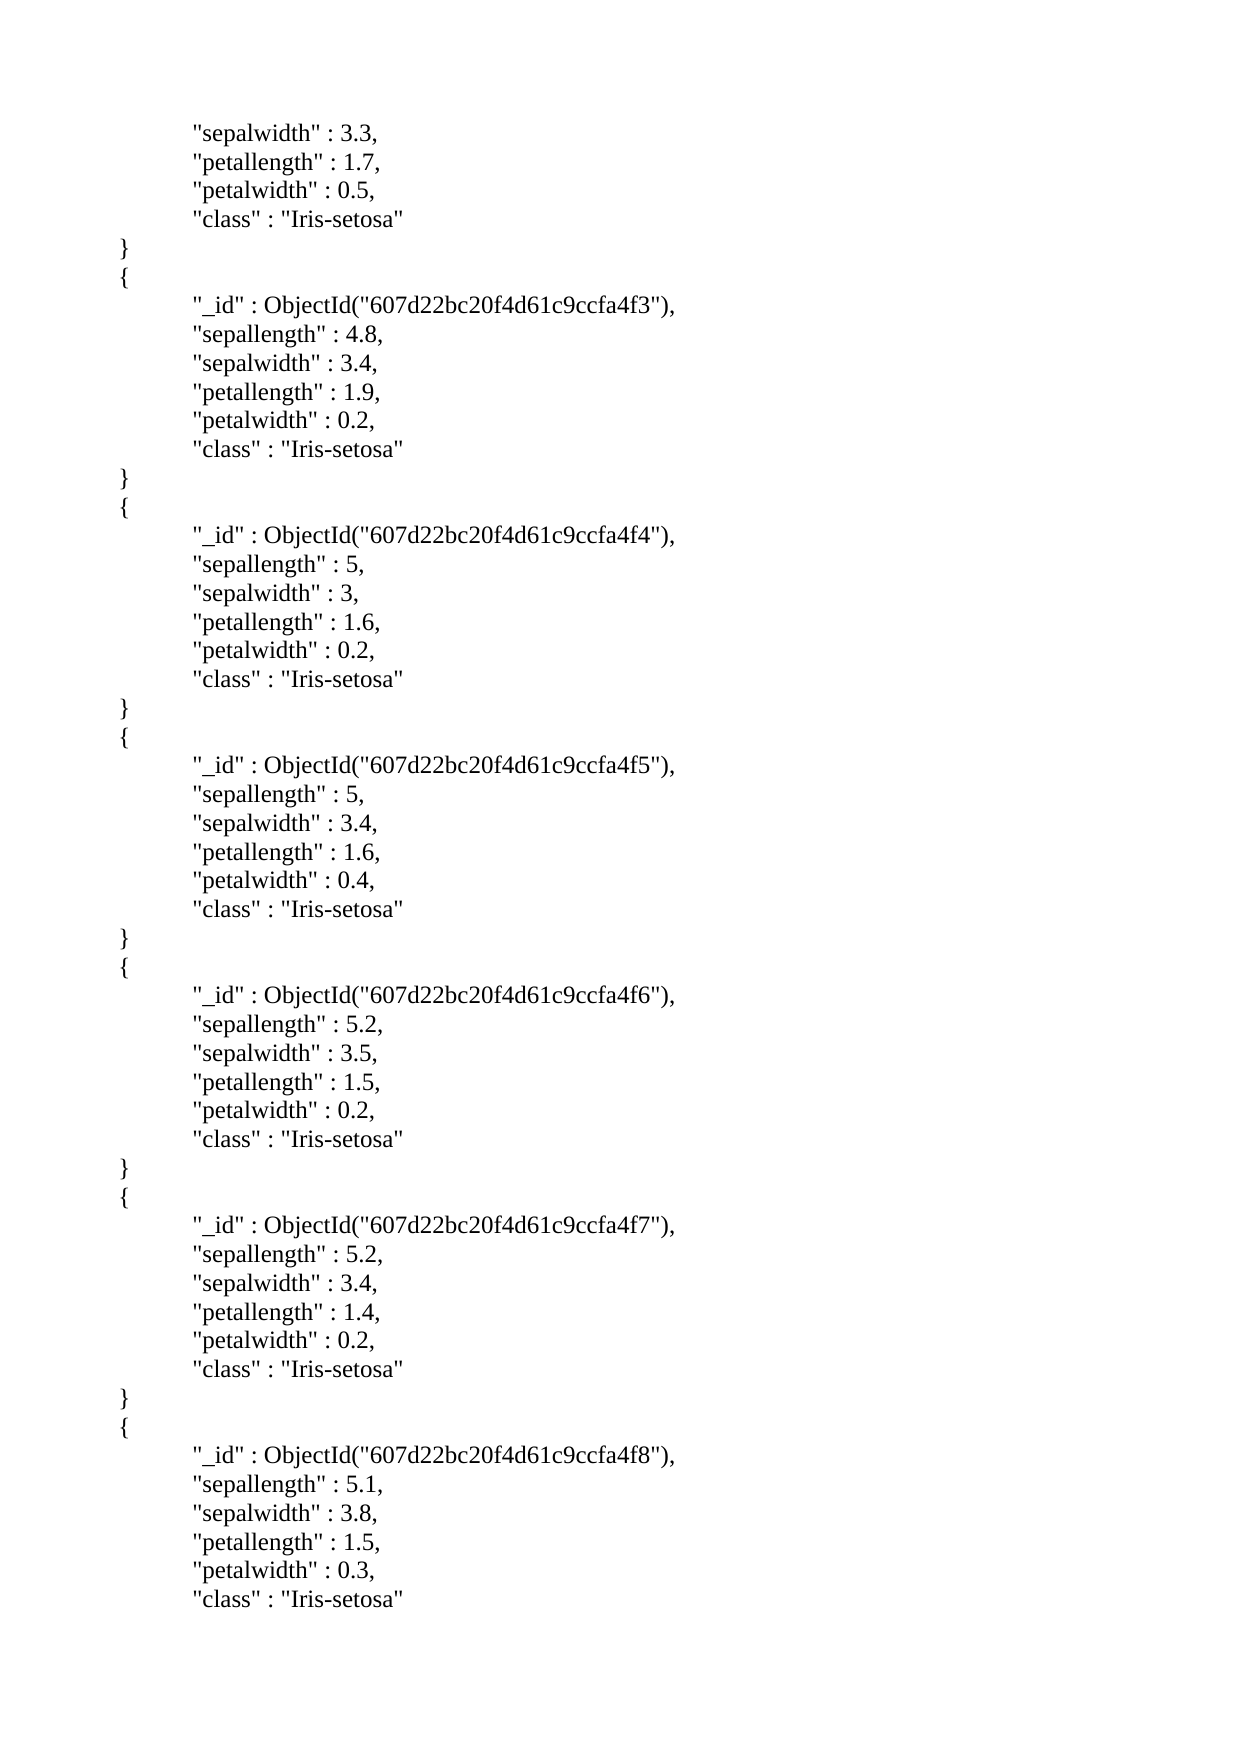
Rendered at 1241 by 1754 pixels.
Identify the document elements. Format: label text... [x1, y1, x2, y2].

text "class" : "Iris-setosa" [118, 1124, 1122, 1153]
text "petalwidth" : 0.2, [118, 1096, 1122, 1124]
text "sepallength" : 5.1, [118, 1469, 1122, 1498]
text "petallength" : 1.5, [118, 1067, 1122, 1096]
text { [118, 1182, 1122, 1211]
text "_id" : ObjectId("607d22bc20f4d61c9ccfa4f7"), [118, 1211, 1122, 1239]
text { [118, 1412, 1122, 1441]
text "petalwidth" : 0.2, [118, 636, 1122, 664]
text "petallength" : 1.6, [118, 837, 1122, 866]
text "petalwidth" : 0.5, [118, 176, 1122, 204]
text "_id" : ObjectId("607d22bc20f4d61c9ccfa4f5"), [118, 751, 1122, 779]
text } [118, 1383, 1122, 1412]
text "sepallength" : 5.2, [118, 1009, 1122, 1038]
text { [118, 952, 1122, 981]
text "sepalwidth" : 3.8, [118, 1498, 1122, 1527]
text "petallength" : 1.9, [118, 377, 1122, 406]
text "sepallength" : 4.8, [118, 319, 1122, 348]
text "petalwidth" : 0.3, [118, 1556, 1122, 1584]
text "petallength" : 1.5, [118, 1527, 1122, 1556]
text } [118, 1153, 1122, 1182]
text "sepalwidth" : 3, [118, 578, 1122, 607]
text "class" : "Iris-setosa" [118, 434, 1122, 463]
text "class" : "Iris-setosa" [118, 894, 1122, 923]
text "class" : "Iris-setosa" [118, 204, 1122, 233]
text "petallength" : 1.6, [118, 607, 1122, 636]
text "petalwidth" : 0.4, [118, 866, 1122, 894]
text "sepallength" : 5, [118, 549, 1122, 578]
text "_id" : ObjectId("607d22bc20f4d61c9ccfa4f4"), [118, 521, 1122, 549]
text "_id" : ObjectId("607d22bc20f4d61c9ccfa4f6"), [118, 981, 1122, 1009]
text "sepalwidth" : 3.4, [118, 808, 1122, 837]
text } [118, 693, 1122, 722]
text { [118, 262, 1122, 291]
text "class" : "Iris-setosa" [118, 1354, 1122, 1383]
text "class" : "Iris-setosa" [118, 664, 1122, 693]
text "petalwidth" : 0.2, [118, 406, 1122, 434]
text "petalwidth" : 0.2, [118, 1326, 1122, 1354]
text "sepalwidth" : 3.3, [118, 118, 1122, 147]
text "class" : "Iris-setosa" [118, 1584, 1122, 1613]
text { [118, 722, 1122, 751]
text } [118, 233, 1122, 262]
text "sepallength" : 5.2, [118, 1239, 1122, 1268]
text "petallength" : 1.7, [118, 147, 1122, 176]
text "sepalwidth" : 3.4, [118, 348, 1122, 377]
text "sepallength" : 5, [118, 779, 1122, 808]
text "_id" : ObjectId("607d22bc20f4d61c9ccfa4f3"), [118, 291, 1122, 319]
text "sepalwidth" : 3.4, [118, 1268, 1122, 1297]
text } [118, 923, 1122, 952]
text { [118, 492, 1122, 521]
text "_id" : ObjectId("607d22bc20f4d61c9ccfa4f8"), [118, 1441, 1122, 1469]
text "petallength" : 1.4, [118, 1297, 1122, 1326]
text } [118, 463, 1122, 492]
text "sepalwidth" : 3.5, [118, 1038, 1122, 1067]
